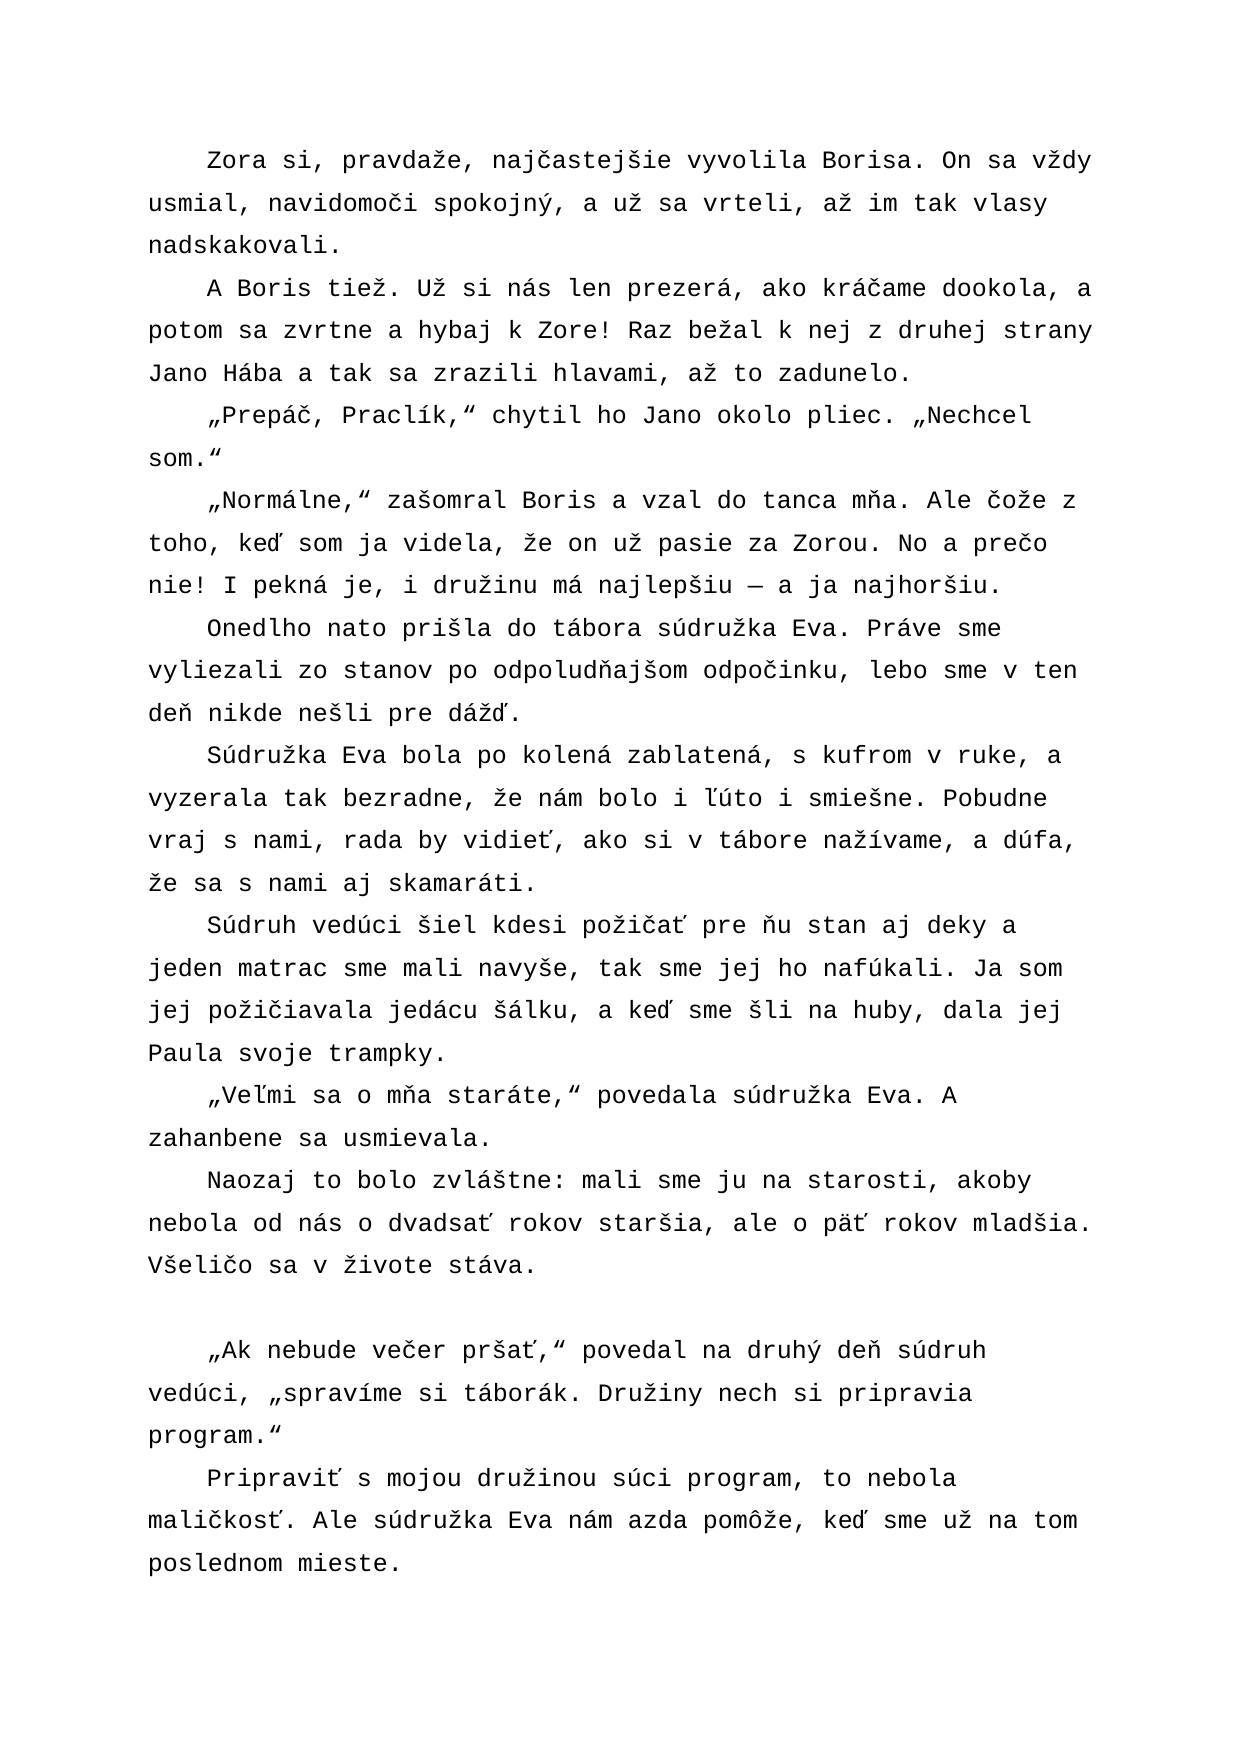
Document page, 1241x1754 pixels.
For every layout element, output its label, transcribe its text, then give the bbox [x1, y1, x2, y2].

text Súdružka Eva bola po kolená zablatená, s kufrom v ruke, a vyzerala tak bezradne, že nám bolo i ľúto i smiešne. Pobudne vraj s nami, rada by vidieť, ako si v tábore nažívame, a dúfa, že sa s nami aj skamaráti. [148, 743, 1093, 898]
text Súdruh vedúci šiel kdesi požičať pre ňu stan aj deky a jeden matrac sme mali navyše, tak sme jej ho nafúkali. Ja som jej požičiavala jedácu šálku, a keď sme šli na huby, dala jej Paula svoje trampky. [148, 913, 1093, 1068]
text „Prepáč, Praclík,“ chytil ho Jano okolo pliec. „Nechcel som.“ [148, 403, 1093, 473]
text „Ak nebude večer pršať,“ povedal na druhý deň súdruh vedúci, „spravíme si táborák. Družiny nech si pripravia program.“ [148, 1338, 1093, 1451]
text Naozaj to bolo zvláštne: mali sme ju na starosti, akoby nebola od nás o dvadsať rokov staršia, ale o päť rokov mladšia. Všeličo sa v živote stáva. [148, 1168, 1093, 1281]
text A Boris tiež. Už si nás len prezerá, ako kráčame dookola, a potom sa zvrtne a hybaj k Zore! Raz bežal k nej z druhej strany Jano Hába a tak sa zrazili hlavami, až to zadunelo. [148, 275, 1093, 388]
text Onedlho nato prišla do tábora súdružka Eva. Práve sme vyliezali zo stanov po odpoludňajšom odpočinku, lebo sme v ten deň nikde nešli pre dážď. [148, 615, 1093, 728]
text Pripraviť s mojou družinou súci program, to nebola maličkosť. Ale súdružka Eva nám azda pomôže, keď sme už na tom poslednom mieste. [148, 1465, 1093, 1578]
text Zora si, pravdaže, najčastejšie vyvolila Borisa. On sa vždy usmial, navidomoči spokojný, a už sa vrteli, až im tak vlasy nadskakovali. [148, 148, 1093, 261]
text „Normálne,“ zašomral Boris a vzal do tanca mňa. Ale čože z toho, keď som ja videla, že on už pasie za Zorou. No a prečo nie! I pekná je, i družinu má najlepšiu — a ja najhoršiu. [148, 488, 1093, 601]
text „Veľmi sa o mňa staráte,“ povedala súdružka Eva. A zahanbene sa usmievala. [148, 1083, 1093, 1153]
